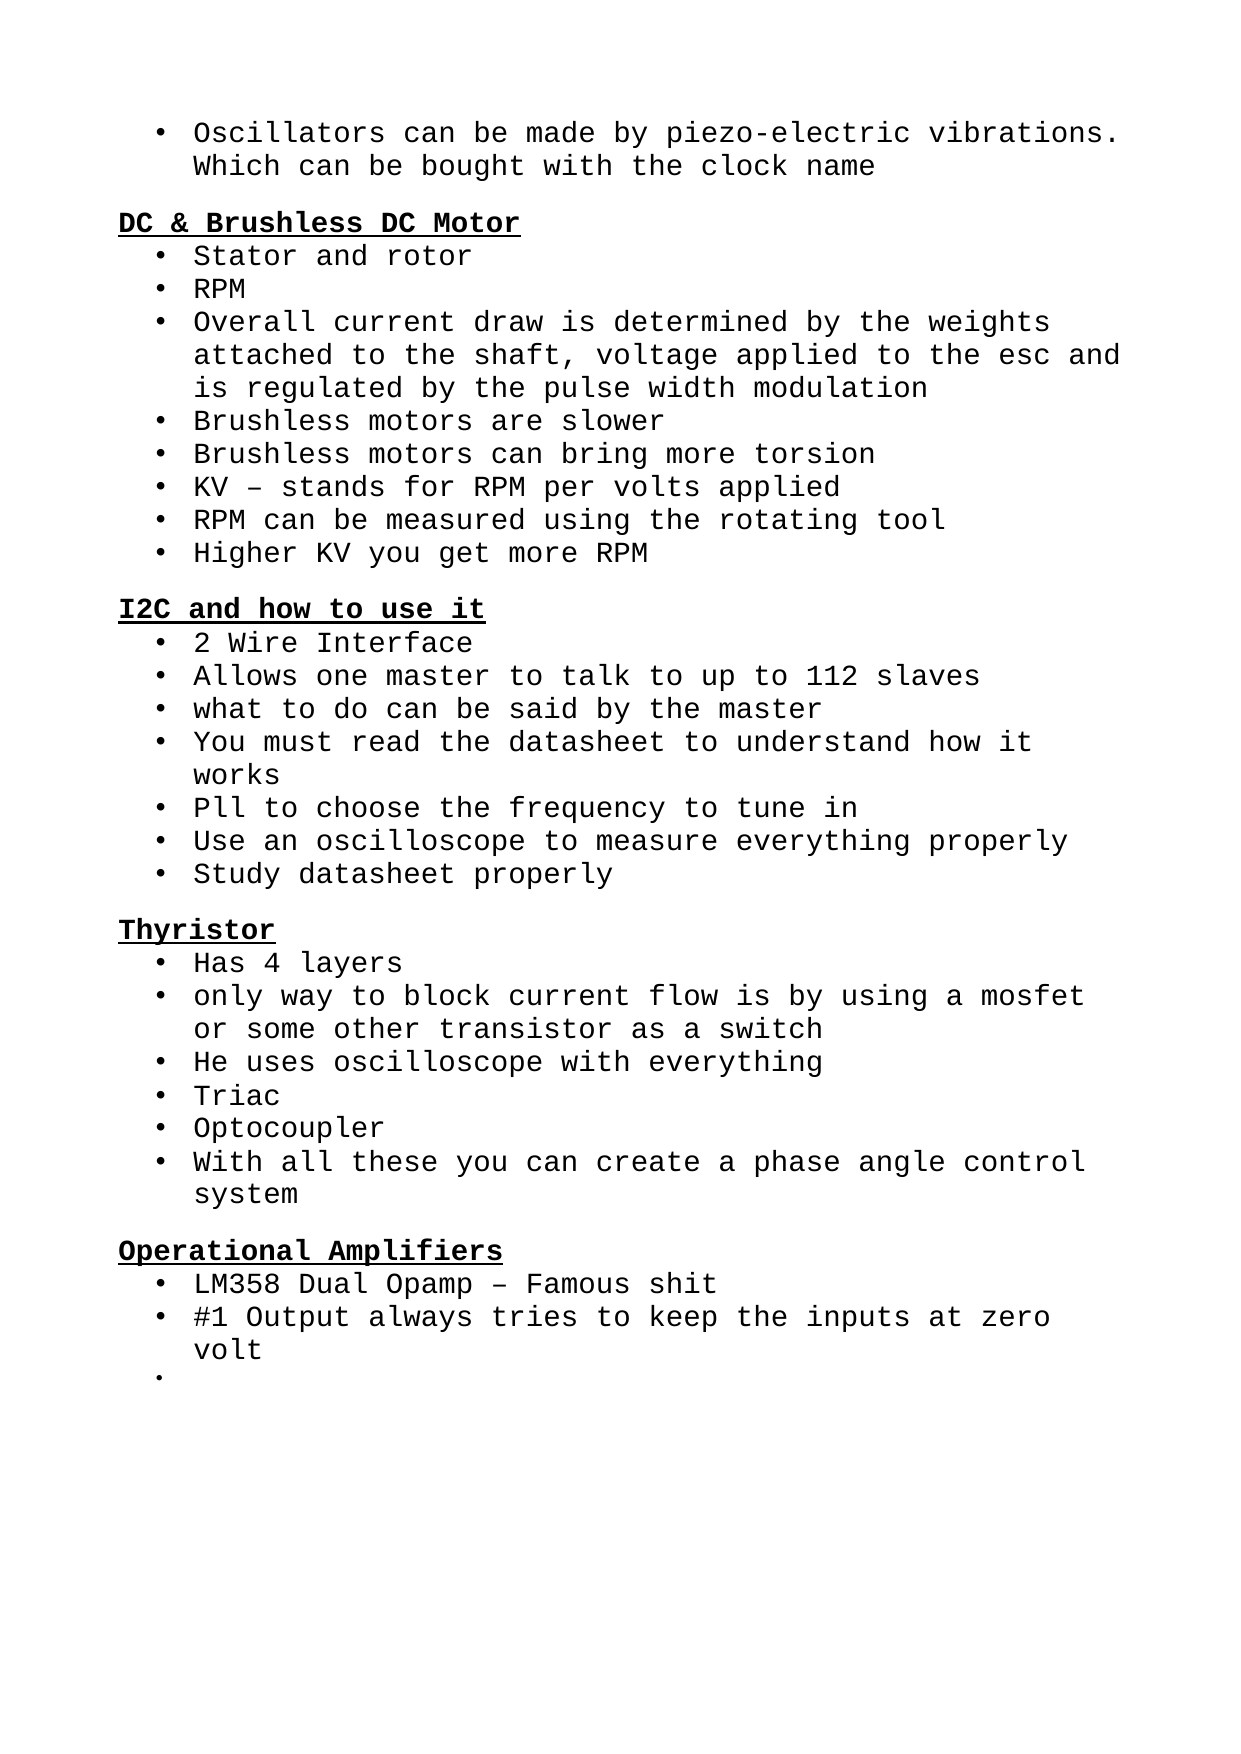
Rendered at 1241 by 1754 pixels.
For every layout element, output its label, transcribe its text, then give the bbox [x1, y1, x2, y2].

list Brushless motors are slower [156, 406, 1122, 439]
list You must read the datasheet to understand how it works [156, 727, 1122, 793]
list KV – stands for RPM per volts applied [156, 472, 1122, 505]
list With all these you can create a phase angle control system [156, 1147, 1122, 1213]
text I2C and how to use it [118, 595, 1122, 628]
list Study datasheet properly [156, 859, 1122, 892]
list Overall current draw is determined by the weights attached to the shaft, voltage applied to the esc and is regulated by the pulse width modulation [156, 307, 1122, 406]
text Thyristor [118, 916, 1122, 948]
list Allows one master to talk to up to 112 slaves [156, 661, 1122, 694]
list Brushless motors can bring more torsion [156, 439, 1122, 472]
text Operational Amplifiers [118, 1236, 1122, 1269]
list #1 Output always tries to keep the inputs at zero volt [156, 1302, 1122, 1368]
list RPM [156, 274, 1122, 307]
list Higher KV you get more RPM [156, 538, 1122, 571]
list Triac [156, 1081, 1122, 1114]
text DC & Brushless DC Motor [118, 208, 1122, 241]
list LM358 Dual Opamp – Famous shit [156, 1269, 1122, 1302]
list Stator and rotor [156, 241, 1122, 274]
list Pll to choose the frequency to tune in [156, 793, 1122, 826]
list Oscillators can be made by piezo-electric vibrations. Which can be bought with the clock name [156, 118, 1122, 184]
list 2 Wire Interface [156, 628, 1122, 661]
list only way to block current flow is by using a mosfet or some other transistor as a switch [156, 982, 1122, 1048]
list Use an oscilloscope to measure everything properly [156, 826, 1122, 859]
list Optocoupler [156, 1114, 1122, 1147]
list He uses oscilloscope with everything [156, 1048, 1122, 1081]
list RPM can be measured using the rotating tool [156, 505, 1122, 538]
list Has 4 layers [156, 948, 1122, 982]
list what to do can be said by the master [156, 694, 1122, 727]
